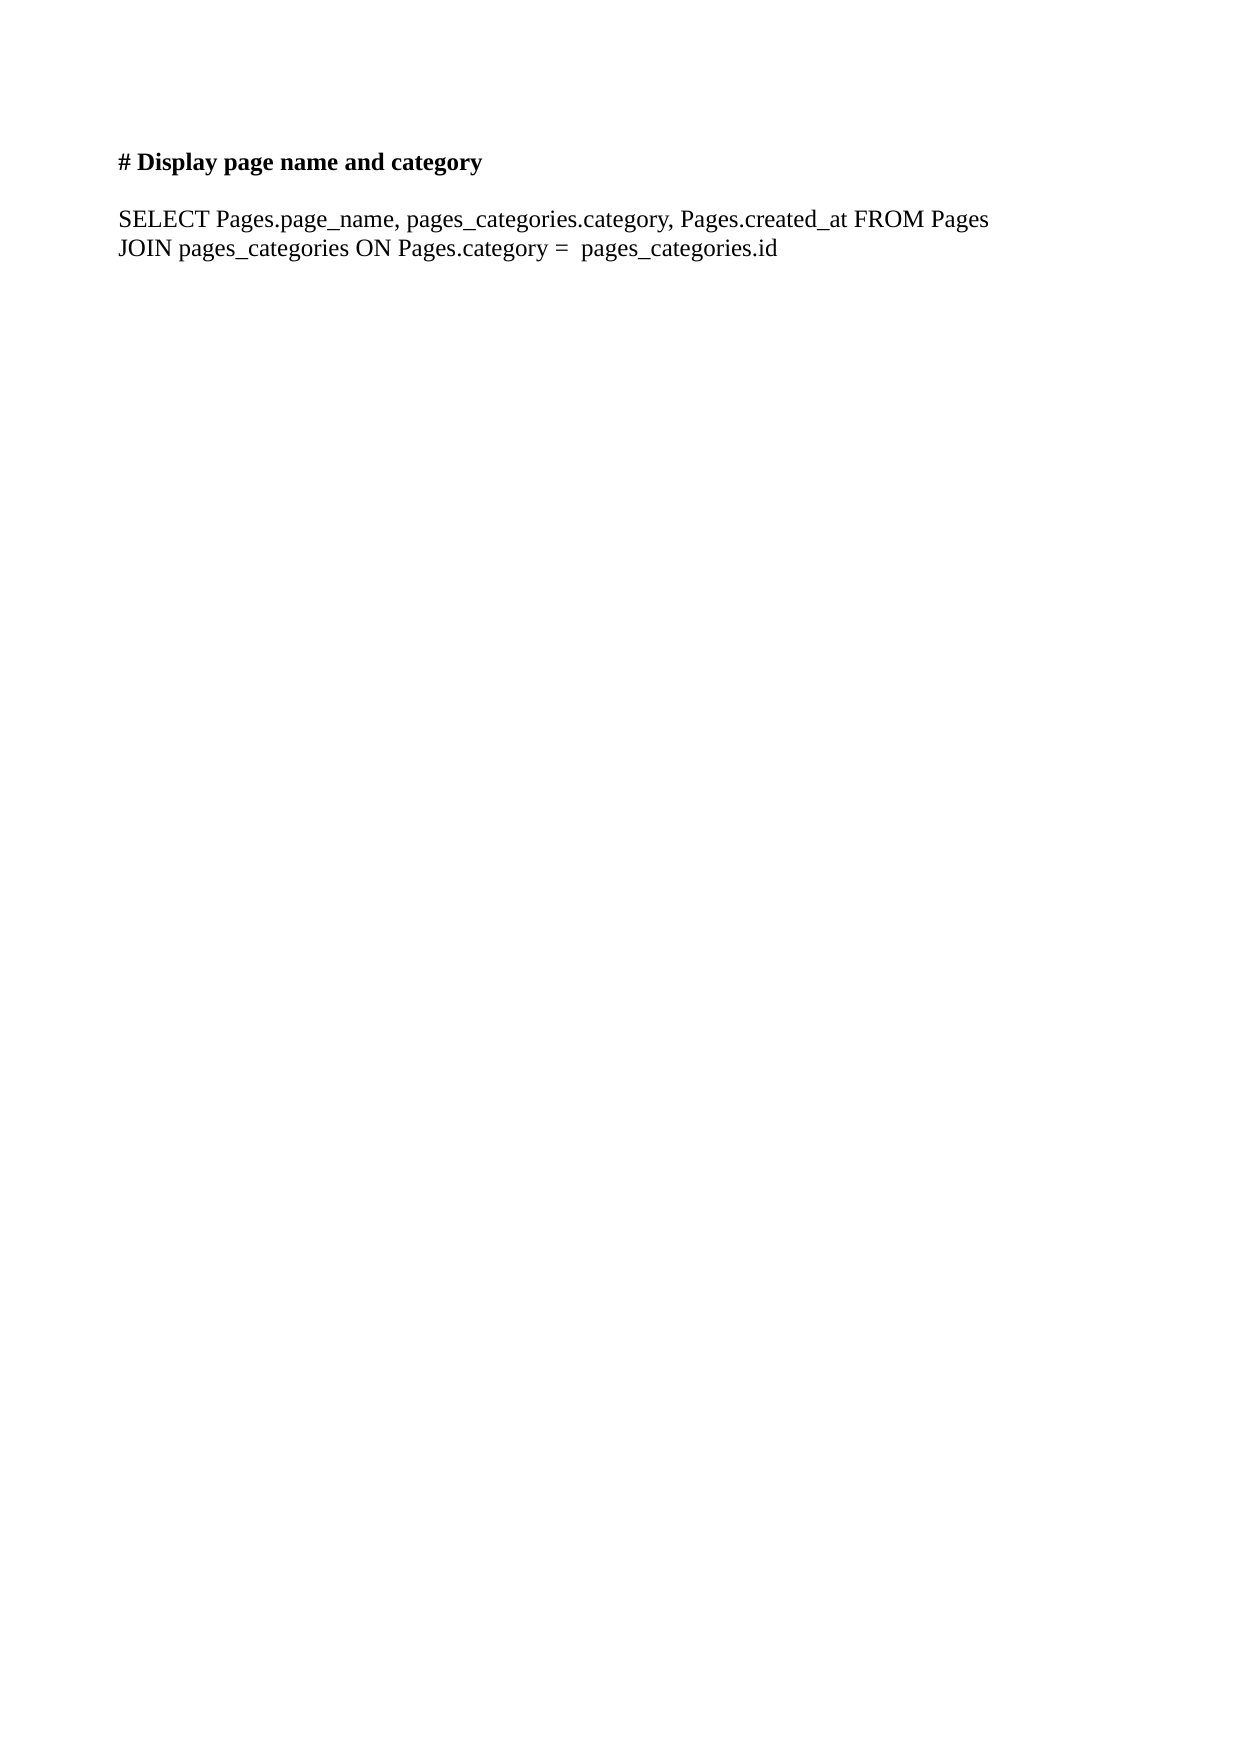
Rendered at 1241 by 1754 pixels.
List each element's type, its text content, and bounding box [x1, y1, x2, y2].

text JOIN pages_categories ON Pages.category = pages_categories.id [118, 233, 1122, 262]
text # Display page name and category [118, 147, 1122, 176]
text SELECT Pages.page_name, pages_categories.category, Pages.created_at FROM Pages [118, 204, 1122, 233]
